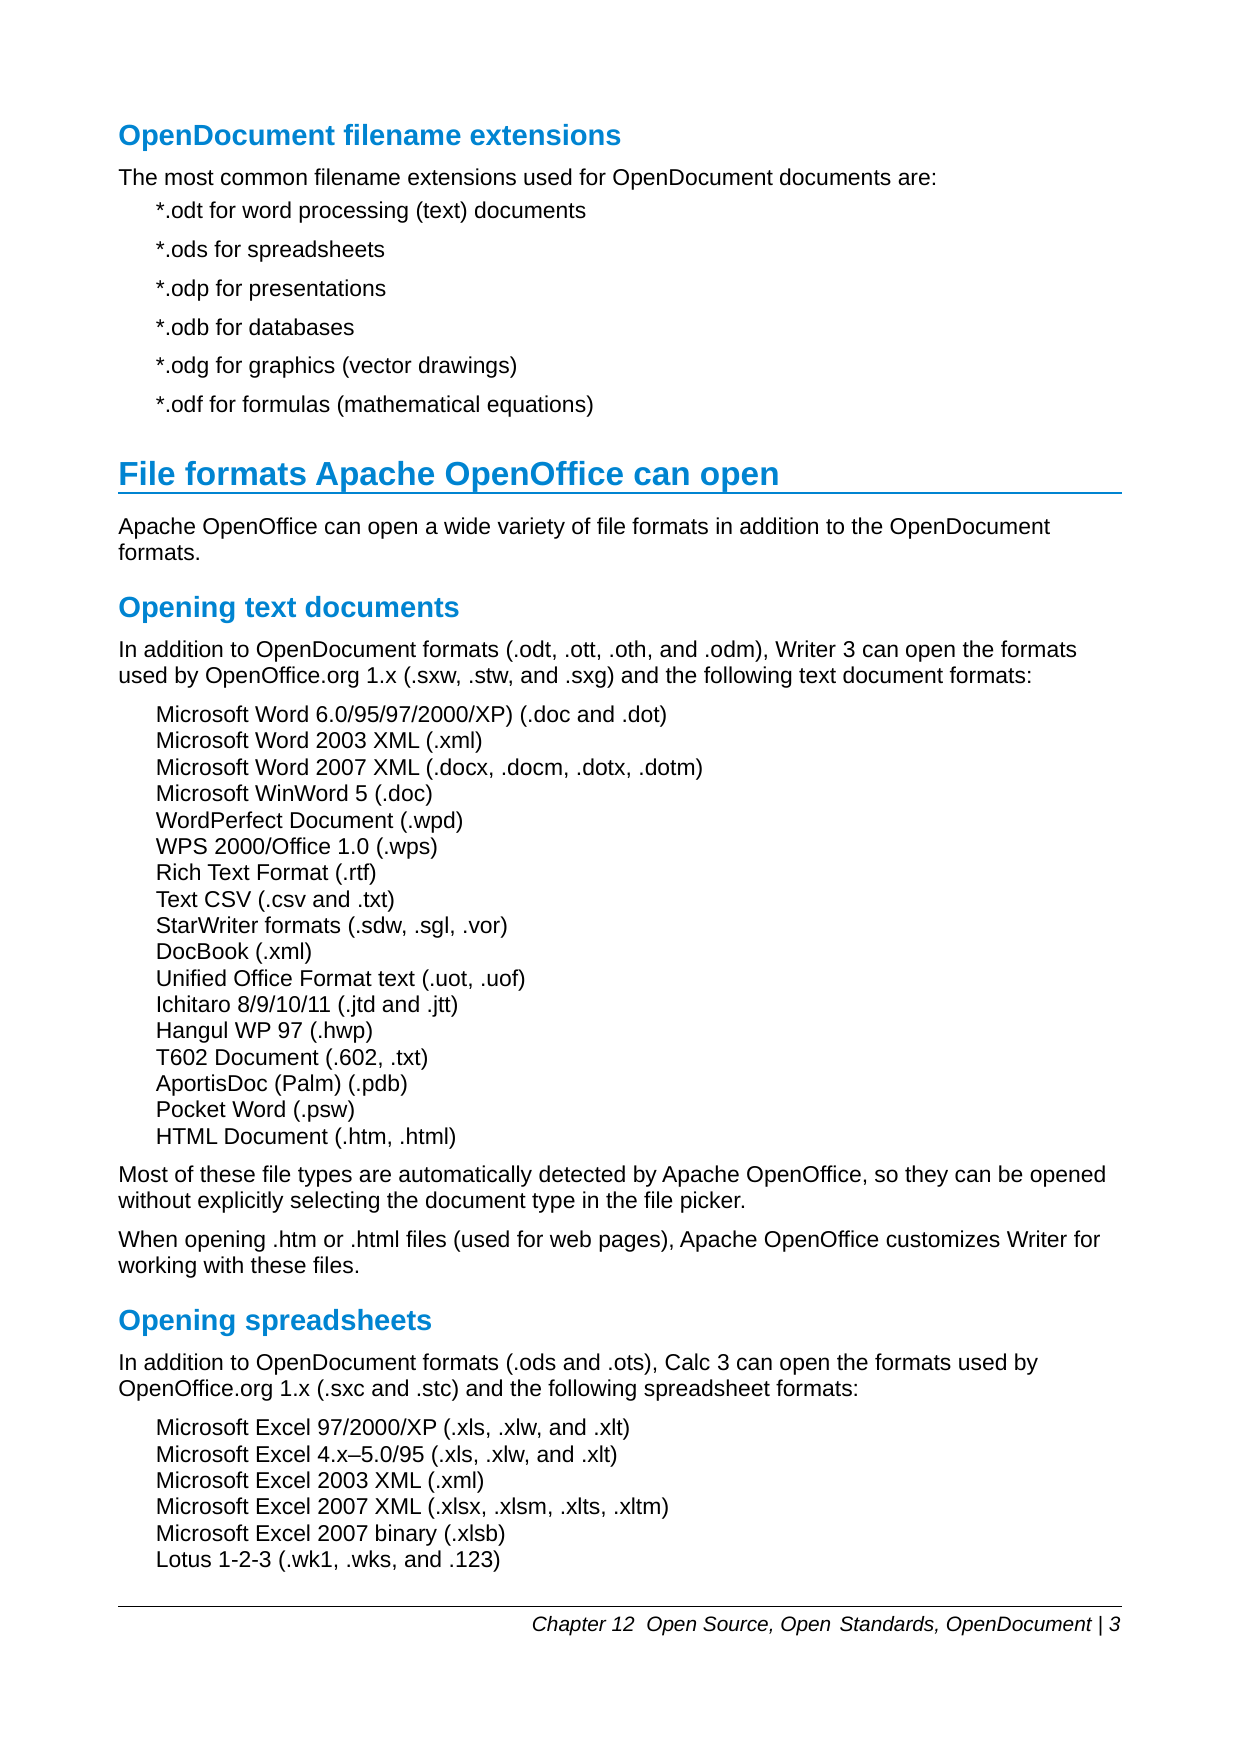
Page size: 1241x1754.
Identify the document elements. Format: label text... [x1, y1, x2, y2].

text *.odf for formulas (mathematical equations) [156, 391, 1122, 417]
subtitle Opening text documents [118, 590, 1122, 623]
text When opening .htm or .html files (used for web pages), Apache OpenOffice customizes Writer for working with these files. [118, 1226, 1122, 1279]
text Microsoft Word 6.0/95/97/2000/XP) (.doc and .dot) Microsoft Word 2003 XML (.xml) Microsoft Word 2007 XML (.docx, .docm, .dotx, .dotm) Microsoft WinWord 5 (.doc) WordPerfect Document (.wpd) WPS 2000/Office 1.0 (.wps) Rich Text Format (.rtf) Text CSV (.csv and .txt) StarWriter formats (.sdw, .sgl, .vor) DocBook (.xml) Unified Office Format text (.uot, .uof) Ichitaro 8/9/10/11 (.jtd and .jtt) Hangul WP 97 (.hwp) T602 Document (.602, .txt) AportisDoc (Palm) (.pdb) Pocket Word (.psw) HTML Document (.htm, .html) [156, 701, 1122, 1149]
text *.odg for graphics (vector drawings) [156, 352, 1122, 379]
text In addition to OpenDocument formats (.odt, .ott, .oth, and .odm), Writer 3 can open the formats used by OpenOffice.org 1.x (.sxw, .stw, and .sxg) and the following text document formats: [118, 636, 1122, 689]
text Apache OpenOffice can open a wide variety of file formats in addition to the OpenDocument formats. [118, 513, 1122, 566]
text Microsoft Excel 97/2000/XP (.xls, .xlw, and .xlt) Microsoft Excel 4.x–5.0/95 (.xls, .xlw, and .xlt) Microsoft Excel 2003 XML (.xml) Microsoft Excel 2007 XML (.xlsx, .xlsm, .xlts, .xltm) Microsoft Excel 2007 binary (.xlsb) Lotus 1-2-3 (.wk1, .wks, and .123) [156, 1414, 1122, 1572]
text Most of these file types are automatically detected by Apache OpenOffice, so they can be opened without explicitly selecting the document type in the file picker. [118, 1161, 1122, 1214]
text *.odt for word processing (text) documents [156, 197, 1122, 223]
subtitle OpenDocument filename extensions [118, 118, 1122, 152]
list The most common filename extensions used for OpenDocument documents are: [118, 164, 1122, 190]
text *.odp for presentations [156, 274, 1122, 301]
subtitle Opening spreadsheets [118, 1303, 1122, 1337]
subtitle File formats Apache OpenOffice can open [118, 454, 1122, 492]
text In addition to OpenDocument formats (.ods and .ots), Calc 3 can open the formats used by OpenOffice.org 1.x (.sxc and .stc) and the following spreadsheet formats: [118, 1349, 1122, 1402]
text *.ods for spreadsheets [156, 236, 1122, 262]
text *.odb for databases [156, 313, 1122, 340]
